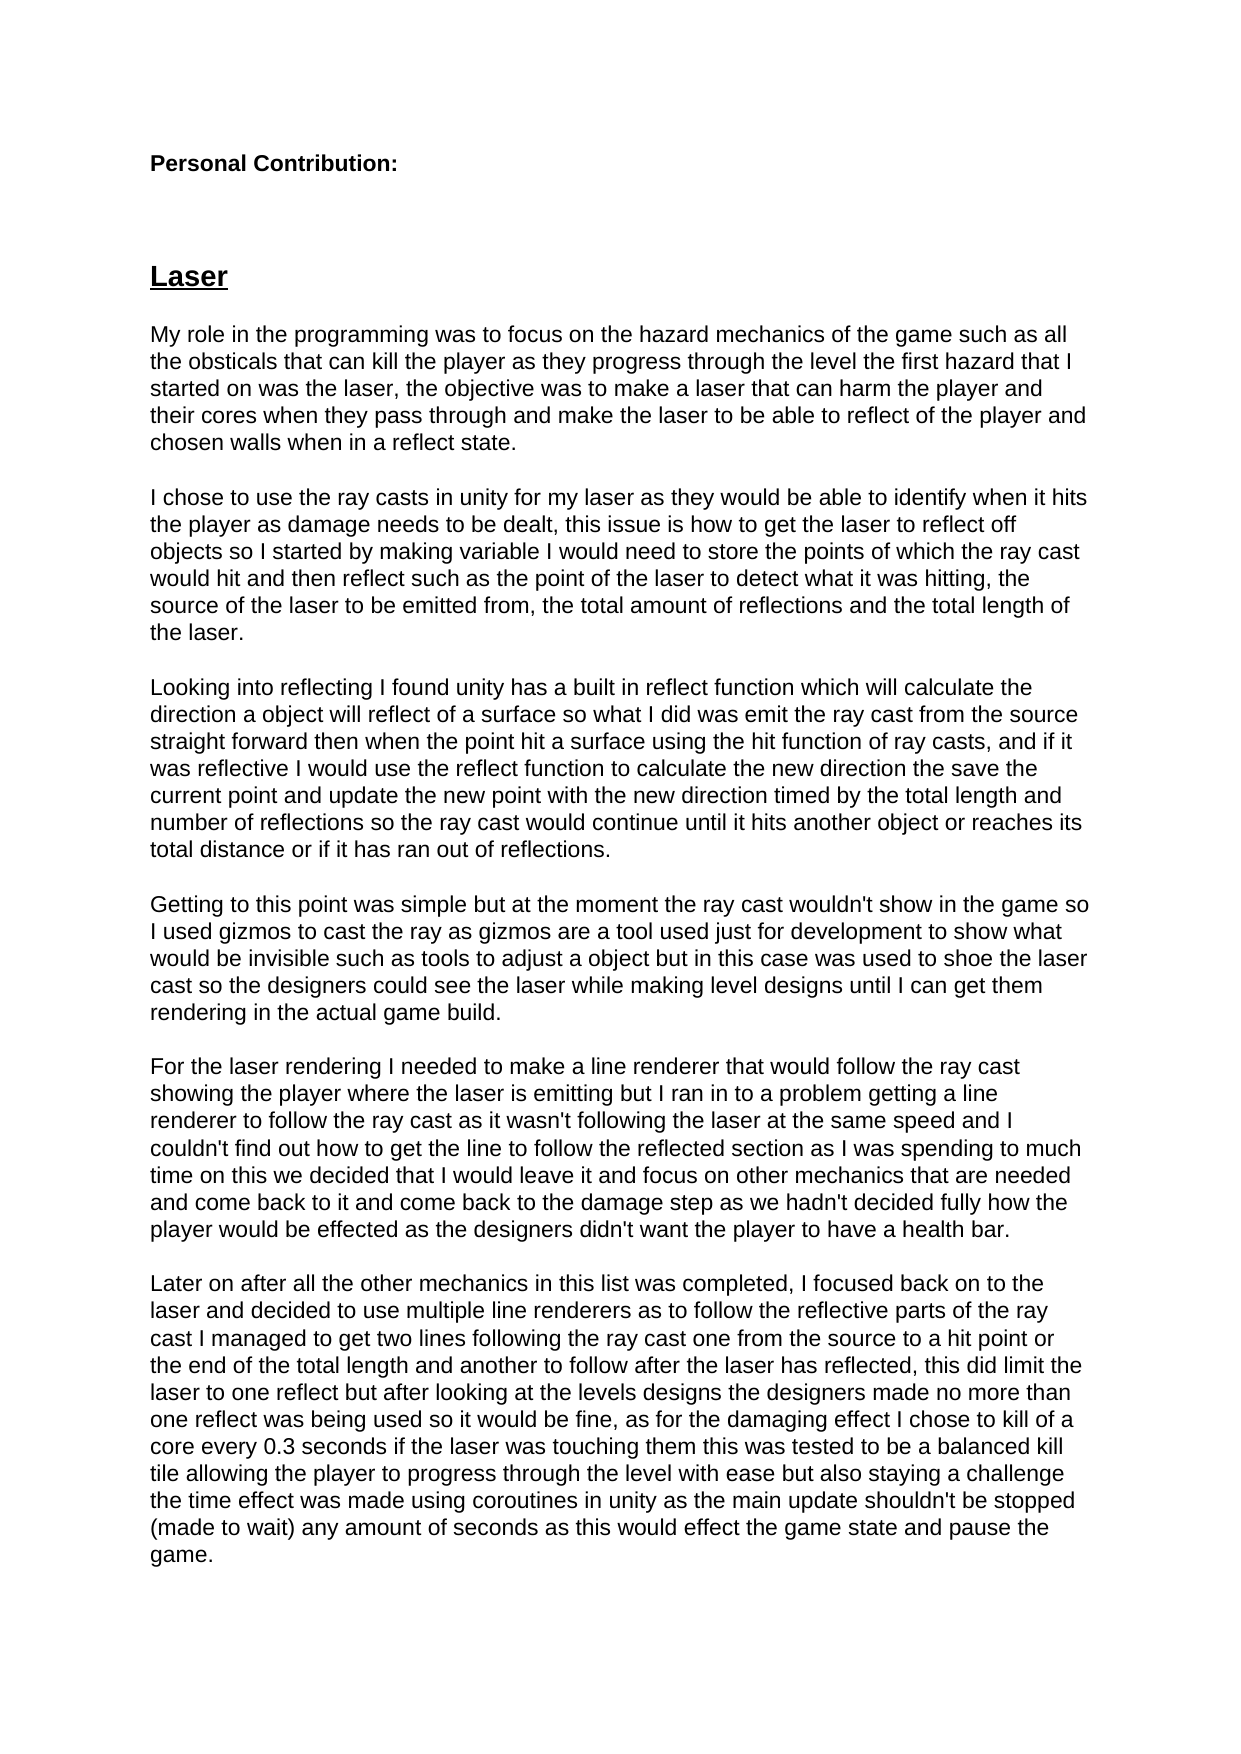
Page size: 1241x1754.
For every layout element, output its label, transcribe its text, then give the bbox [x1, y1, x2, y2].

text For the laser rendering I needed to make a line renderer that would follow the ray cast showing the player where the laser is emitting but I ran in to a problem getting a line renderer to follow the ray cast as it wasn't following the laser at the same speed and I couldn't find out how to get the line to follow the reflected section as I was spending to much time on this we decided that I would leave it and focus on other mechanics that are needed and come back to it and come back to the damage step as we hadn't decided fully how the player would be effected as the designers didn't want the player to have a health bar. [150, 1053, 1090, 1242]
text I chose to use the ray casts in unity for my laser as they would be able to identify when it hits the player as damage needs to be dealt, this issue is how to get the laser to reflect off objects so I started by making variable I would need to store the points of which the ray cast would hit and then reflect such as the point of the laser to detect what it was hitting, the source of the laser to be emitted from, the total amount of reflections and the total length of the laser. [150, 484, 1090, 645]
text Getting to this point was simple but at the moment the ray cast wouldn't show in the game so I used gizmos to cast the ray as gizmos are a tool used just for development to show what would be invisible such as tools to adjust a object but in this case was used to shoe the laser cast so the designers could see the laser while making level designs until I can get them rendering in the actual game build. [150, 891, 1090, 1025]
text Later on after all the other mechanics in this list was completed, I focused back on to the laser and decided to use multiple line renderers as to follow the reflective parts of the ray cast I managed to get two lines following the ray cast one from the source to a hit point or the end of the total length and another to follow after the laser has reflected, this did limit the laser to one reflect but after looking at the levels designs the designers made no more than one reflect was being used so it would be fine, as for the damaging effect I chose to kill of a core every 0.3 seconds if the laser was touching them this was tested to be a balanced kill tile allowing the player to progress through the level with ease but also staying a challenge the time effect was made using coroutines in unity as the main update shouldn't be stopped (made to wait) any amount of seconds as this would effect the game state and pause the game. [150, 1270, 1090, 1567]
text Laser [150, 259, 1090, 292]
text My role in the programming was to focus on the hazard mechanics of the game such as all the obsticals that can kill the player as they progress through the level the first hazard that I started on was the laser, the objective was to make a laser that can harm the player and their cores when they pass through and make the laser to be able to reflect of the player and chosen walls when in a reflect state. [150, 321, 1090, 456]
text Personal Contribution: [150, 150, 1090, 176]
text Looking into reflecting I found unity has a built in reflect function which will calculate the direction a object will reflect of a surface so what I did was emit the ray cast from the source straight forward then when the point hit a surface using the hit function of ray casts, and if it was reflective I would use the reflect function to calculate the new direction the save the current point and update the new point with the new direction timed by the total length and number of reflections so the ray cast would continue until it hits another object or reaches its total distance or if it has ran out of reflections. [150, 673, 1090, 862]
